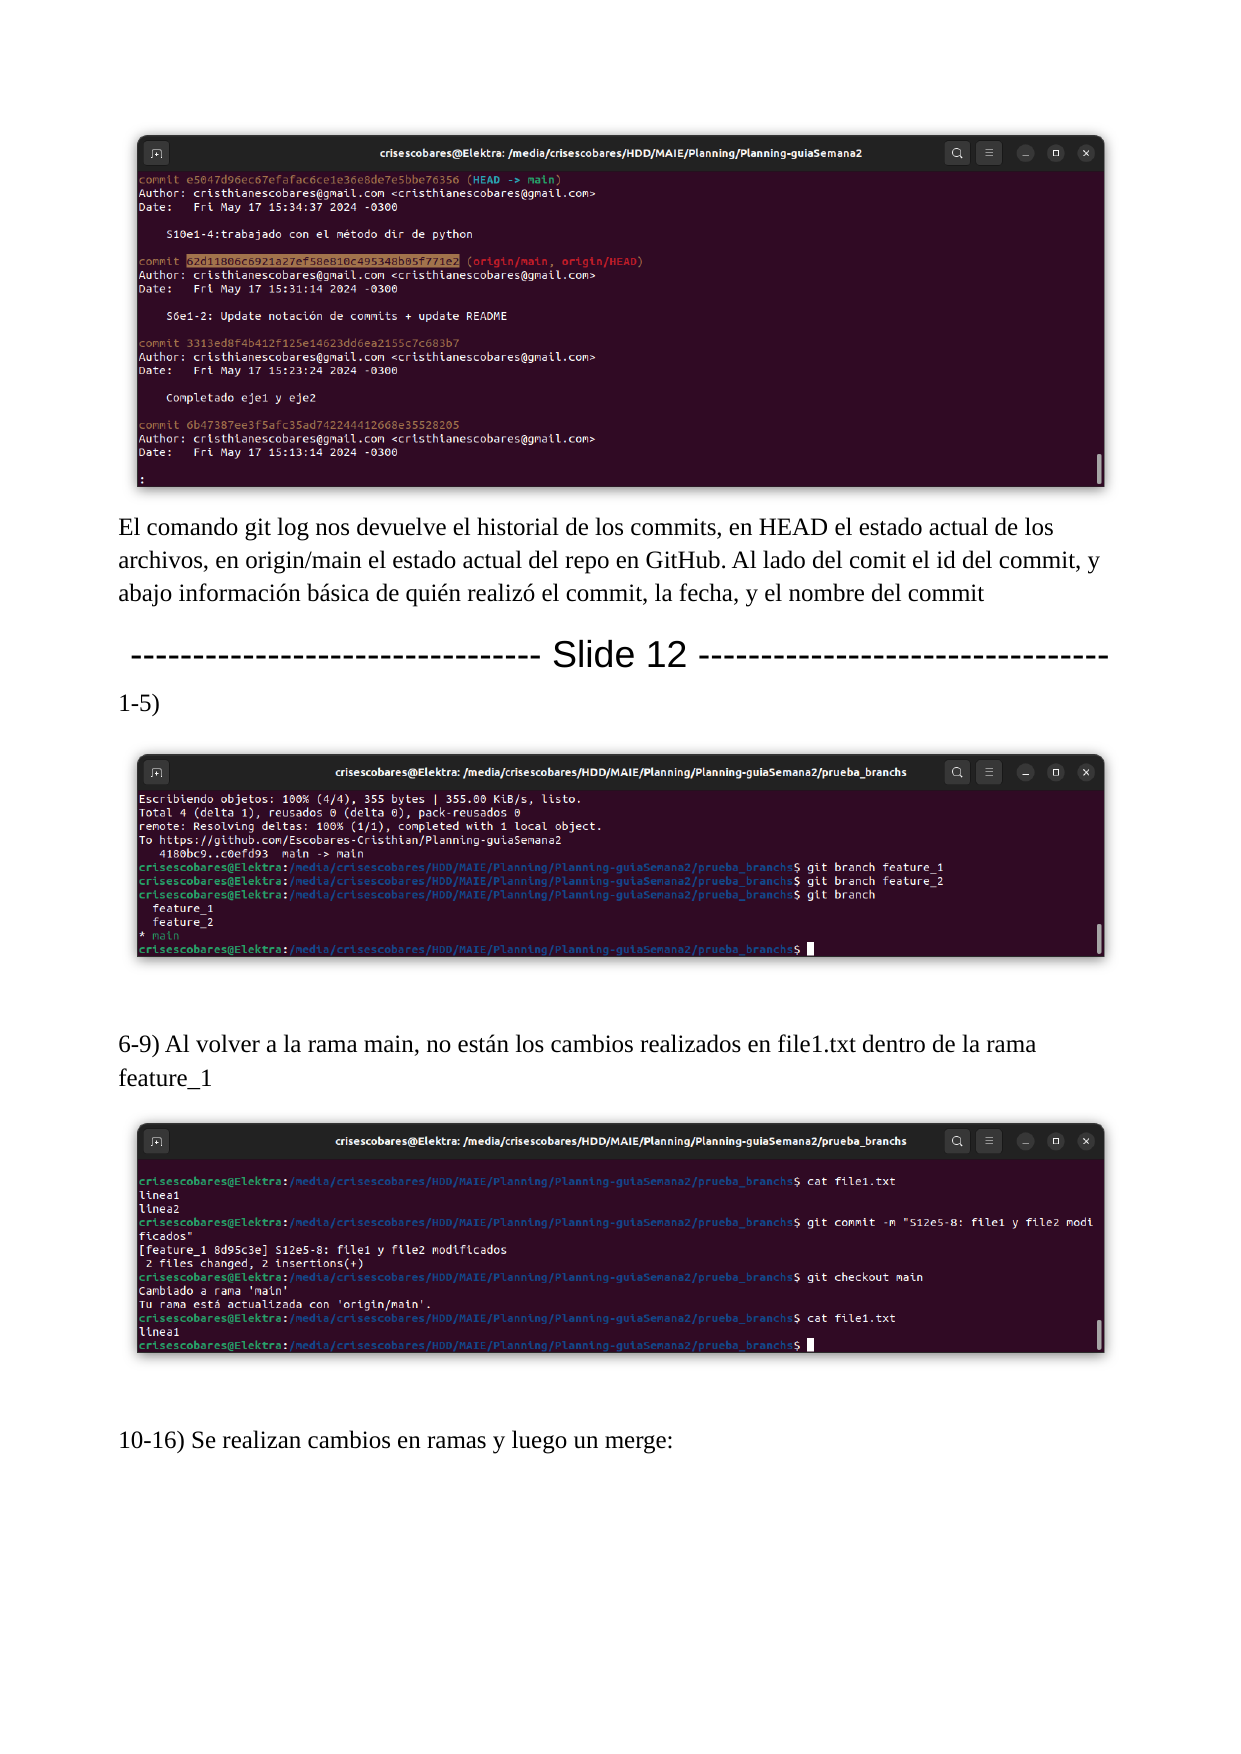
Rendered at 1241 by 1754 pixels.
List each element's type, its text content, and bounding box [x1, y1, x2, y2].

picture [118, 737, 1123, 978]
picture [118, 118, 1123, 508]
text 10-16) Se realizan cambios en ramas y luego un merge: [118, 1425, 1122, 1454]
subtitle --------------------------------- Slide 12 --------------------------------- [118, 632, 1122, 675]
picture [118, 1106, 1123, 1374]
text 6-9) Al volver a la rama main, no están los cambios realizados en file1.txt dentro de la rama feature_1 [118, 1029, 1122, 1091]
text El comando git log nos devuelve el historial de los commits, en HEAD el estado actual de los archivos, en origin/main el estado actual del repo en GitHub. Al lado del comit el id del commit, y abajo información básica de quién realizó el commit, la fecha, y el nombre del commit [118, 508, 1122, 607]
text 1-5) [118, 688, 1122, 717]
